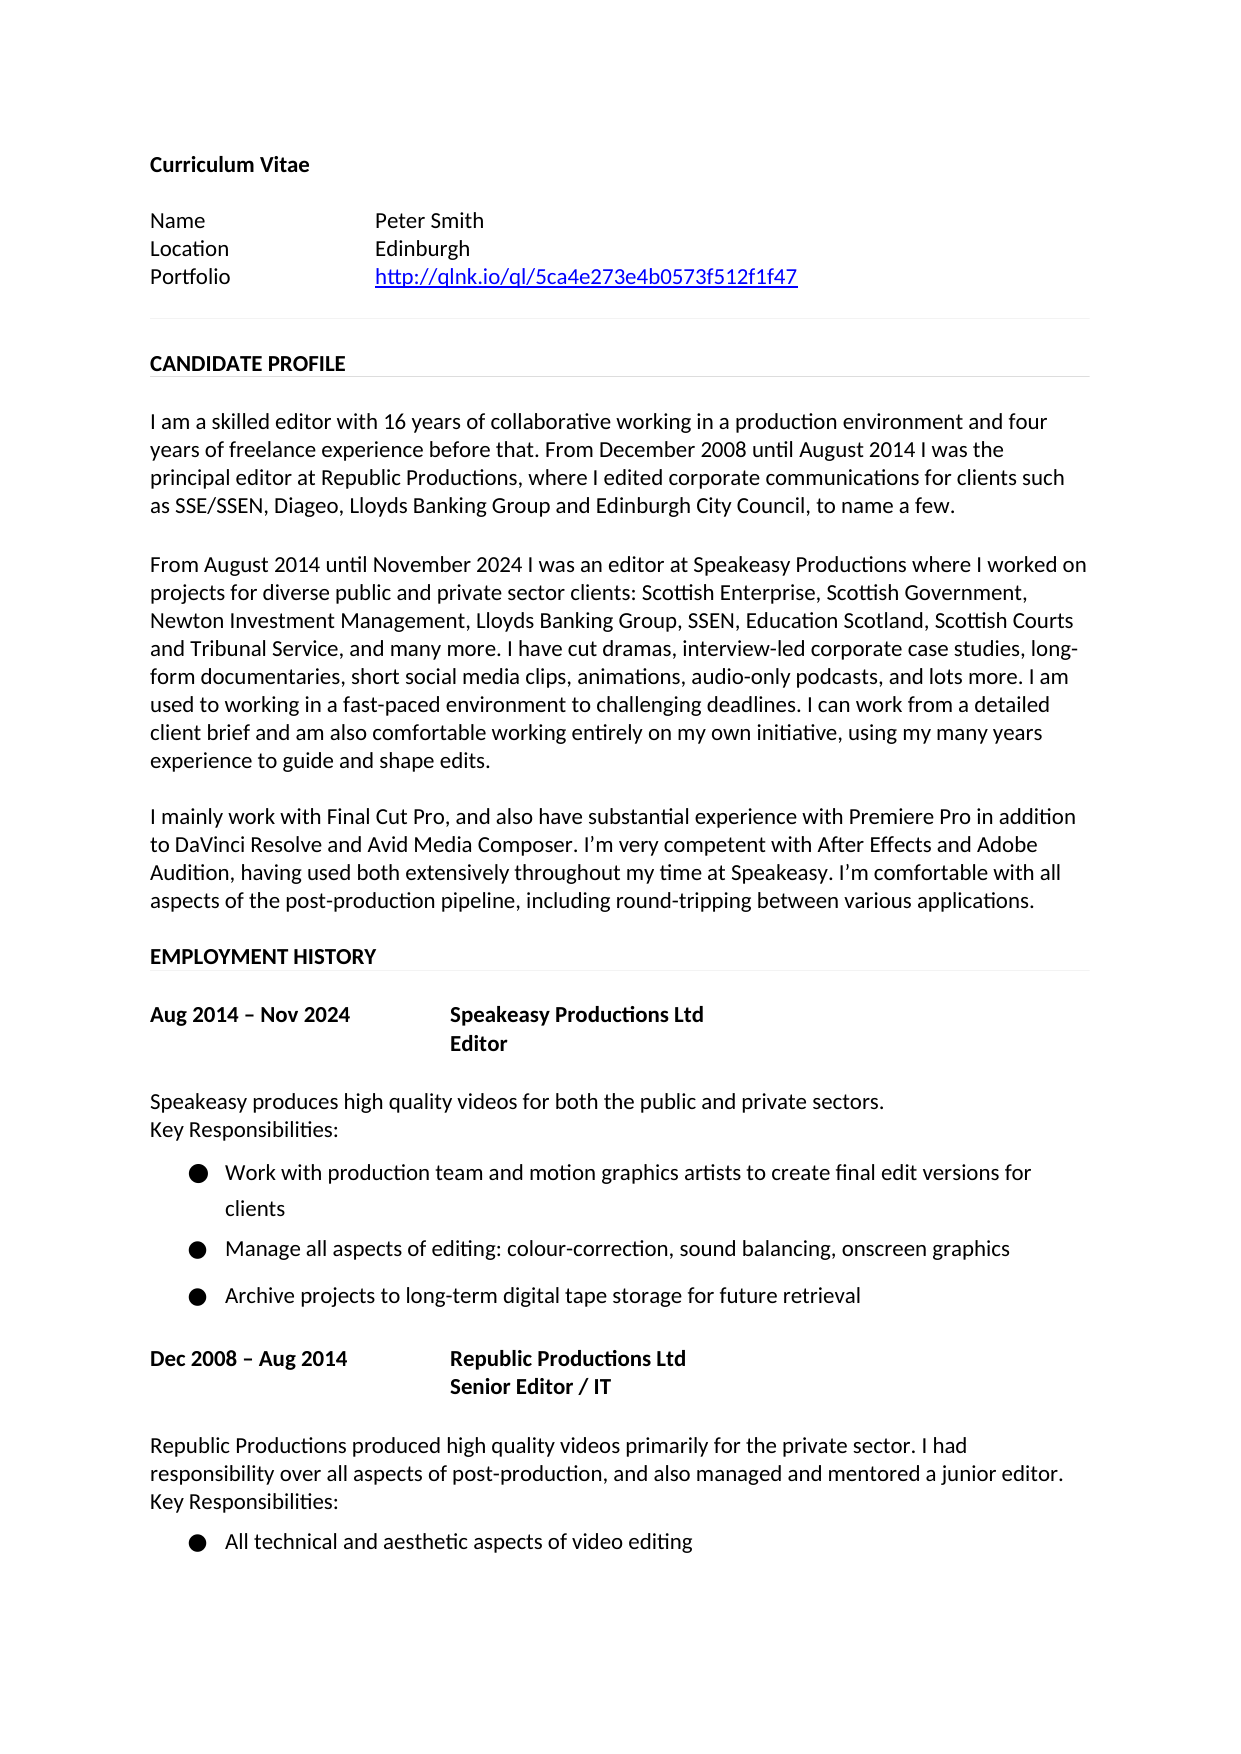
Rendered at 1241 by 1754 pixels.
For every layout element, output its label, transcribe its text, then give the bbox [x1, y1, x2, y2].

list Manage all aspects of editing: colour-correction, sound balancing, onscreen graphics [187, 1222, 1090, 1269]
text Key Responsibilities: [150, 1115, 1090, 1143]
text Location Edinburgh [150, 234, 1090, 262]
text I am a skilled editor with 16 years of collaborative working in a production environment and four years of freelance experience before that. From December 2008 until August 2014 I was the principal editor at Republic Productions, where I edited corporate communications for clients such as SSE/SSEN, Diageo, Lloyds Banking Group and Edinburgh City Council, to name a few. [150, 407, 1090, 519]
text Speakeasy produces high quality videos for both the public and private sectors. [150, 1087, 1090, 1115]
text Senior Editor / IT [150, 1372, 1090, 1401]
text Republic Productions produced high quality videos primarily for the private sector. I had responsibility over all aspects of post-production, and also managed and mentored a junior editor. [150, 1431, 1090, 1487]
text Name Peter Smith [150, 206, 1090, 234]
list Archive projects to long-term digital tape storage for future retrieval [187, 1269, 1090, 1316]
text From August 2014 until November 2024 I was an editor at Speakeasy Productions where I worked on projects for diverse public and private sector clients: Scottish Enterprise, Scottish Government, Newton Investment Management, Lloyds Banking Group, SSEN, Education Scotland, Scottish Courts and Tribunal Service, and many more. I have cut dramas, interview-led corporate case studies, long-form documentaries, short social media clips, animations, audio-only podcasts, and lots more. I am used to working in a fast-paced environment to challenging deadlines. I can work from a detailed client brief and am also comfortable working entirely on my own initiative, using my many years experience to guide and shape edits. [150, 550, 1090, 774]
list Work with production team and motion graphics artists to create final edit versions for clients [187, 1143, 1090, 1222]
text CANDIDATE PROFILE [150, 319, 1090, 376]
text Portfolio http://qlnk.io/ql/5ca4e273e4b0573f512f1f47 [150, 262, 1090, 290]
text Dec 2008 – Aug 2014 Republic Productions Ltd [150, 1344, 1090, 1372]
list All technical and aesthetic aspects of video editing [187, 1515, 1090, 1562]
text Curriculum Vitae [150, 150, 1090, 178]
text EMPLOYMENT HISTORY [150, 942, 1090, 970]
text I mainly work with Final Cut Pro, and also have substantial experience with Premiere Pro in addition to DaVinci Resolve and Avid Media Composer. I’m very competent with After Effects and Adobe Audition, having used both extensively throughout my time at Speakeasy. I’m comfortable with all aspects of the post-production pipeline, including round-tripping between various applications. [150, 802, 1090, 914]
text Aug 2014 – Nov 2024 Speakeasy Productions Ltd [150, 1001, 1090, 1029]
text Key Responsibilities: [150, 1487, 1090, 1515]
text Editor [150, 1029, 1090, 1057]
